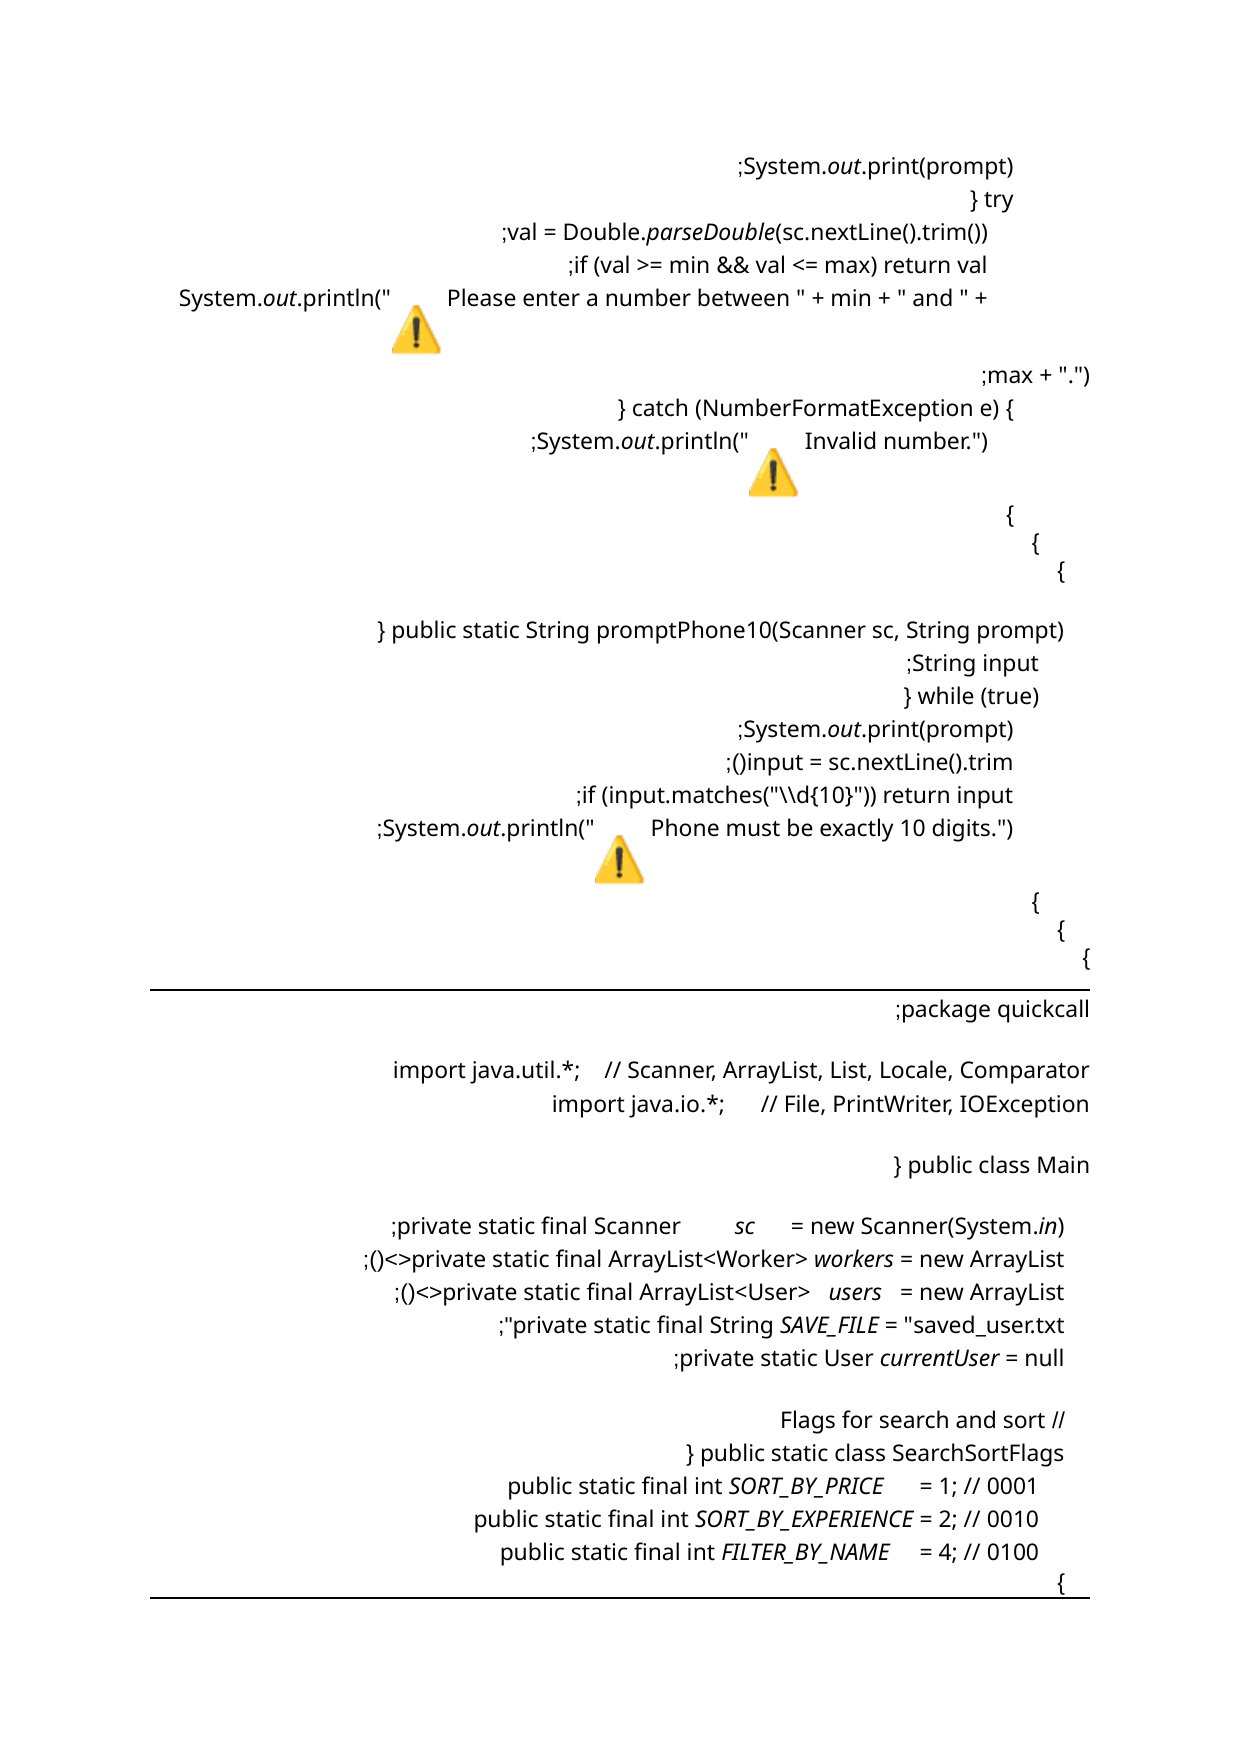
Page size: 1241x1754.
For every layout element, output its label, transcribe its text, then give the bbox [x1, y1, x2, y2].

text package quickcall; import java.util.*; // Scanner, ArrayList, List, Locale, Comparator import java.io.*; // File, PrintWriter, IOException public class Main { private static final Scanner sc = new Scanner(System.in); private static final ArrayList<Worker> workers = new ArrayList<>(); private static final ArrayList<User> users = new ArrayList<>(); private static final String SAVE_FILE = "saved_user.txt"; private static User currentUser = null; // Flags for search and sort public static class SearchSortFlags { public static final int SORT_BY_PRICE = 1; // 0001 public static final int SORT_BY_EXPERIENCE = 2; // 0010 public static final int FILTER_BY_NAME = 4; // 0100 } public static void main(String[] args) { Locale.setDefault(Locale.US); System.out.println(" Welcome to Quick Call!"); System.out.println(" This service is for Jerusalem residents only."); initSampleData(); boolean loaded = loadUser(); if (!loaded) { // لو ما تم تحميل حساب محفوظ أو رفض المستخدم الحساب المحفوظ String userName; while (true) { System.out.print("Enter your name: "); userName = sc.nextLine().trim(); if (userName.matches("[a-zA-Z ]+")) break; System.out.println(" Name must contain letters only."); } System.out.print("Enter your phone number: "); String phone = sc.nextLine().trim(); currentUser = new User(userName, phone); users.add(currentUser); System.out.print("Save this account for future use? 1-Yes / 2-No: "); if (sc.nextLine().trim().equals("1")) { try (PrintWriter out = new PrintWriter(SAVE_FILE)) { out.println(userName); out.println(phone); System.out.println(" Account saved successfully."); } catch (IOException e) { System.out.println(" Error saving account."); } } } while (true) { System.out.println("\n1-Worker 2-User 3-Exit "); String choice = InputValidator.promptNonEmpty(sc, "Choose: "); switch (choice) { case "1" -> registerWorker(); case "2" -> userFlow(); case "3" -> { System.out.println(" Goodbye!"); return; } default -> System.out.println(" Invalid choice."); } } } private static boolean loadUser() { File f = new File(SAVE_FILE); if (!f.exists()) return false; try (Scanner file = new Scanner(f)) { String name = file.nextLine(); String phone = file.nextLine(); System.out.printf("\nSaved account found for %s. Use it? 1-Yes / 2-No: ", name); if (sc.nextLine().trim().equals("1")) { currentUser = new User(name, phone); users.add(currentUser); return true; } } catch (Exception ignored) {} return false; } private static void registerWorker() { System.out.println("\n Register a new worker"); String n = InputValidator.promptNonEmpty(sc, "Name: "); String p = InputValidator.promptPhone10(sc, "Phone (10 digits): "); List<String> serviceTypes = getDistinctServices(); System.out.println("Choose a service type:"); for (int i = 0; i < serviceTypes.size(); i++) { System.out.println((i + 1) + ". " + serviceTypes.get(i)); } System.out.println((serviceTypes.size() + 1) + ". Another service"); int choice; while (true) { choice = InputValidator.promptInt(sc, "Enter your choice (number): ", 1, serviceTypes.size() + 1); if (choice >= 1 && choice <= serviceTypes.size() + 1) break; System.out.println(" Invalid choice. Try again."); } String s; if (choice == serviceTypes.size() + 1) { s = InputValidator.promptNonEmpty(sc, "Enter the new service type: "); } else { s = serviceTypes.get(choice - 1); } double pr = InputValidator.promptDouble(sc, "Price (₪): ", 1, 10_000); int exp = InputValidator.promptInt(sc, "Years of experience: ", 0, 100); // New workers do NOT have rating by default (false) workers.add(new Worker(n, p, s, pr, exp, true)); // isNewWorker = true for "new" emoji System.out.println(" Worker added."); } private static void userFlow() { if (currentUser == null) { System.out.println("\n Register as a user"); String n; while (true) { n = InputValidator.promptNonEmpty(sc, "Name: "); if (n.matches("[a-zA-Z ]+")) break; System.out.println(" Name must contain letters only."); } String p = InputValidator.promptPhone10(sc, "Phone (10 digits): "); currentUser = new User(n, p); users.add(currentUser); System.out.print("Save this account for future use? 1-Yes / 2-No: "); if (sc.nextLine().trim().equals("1")) { try (PrintWriter out = new PrintWriter(SAVE_FILE)) { out.println(n); out.println(p); System.out.println(" Account saved successfully."); } catch (IOException e) { System.out.println(" Error saving account."); } } } while (true) { System.out.println(""" \n1-View Services 2-Search by Service 3-Search by Name 4-Sort Workers 5-Add to Favorites 6-Show Favorites 7-Book Worker 8-Rate Worker 9-Show Worker Ratings 10-Search History 11-Back"""); String op = InputValidator.promptNonEmpty(sc, "Choose: "); switch (op) { case "1" -> showServices(); case "2" -> searchByService(currentUser); case "3" -> searchByName(currentUser); case "4" -> sortWorkers(); case "5" -> addToFav(currentUser); case "6" -> currentUser.fav().show(); case "7" -> book(); case "8" -> rate(); case "9" -> showRatings(); case "10" -> currentUser.showHistory(); case "11" -> { return; } default -> System.out.println(" Invalid choice."); } } } private static void showServices() { List<String> services = getDistinctServices(); System.out.println("\n Available Services:"); for (int i = 0; i < services.size(); i++) System.out.printf(Locale.US, "%d- %s%n", i + 1, services.get(i)); } private static List<String> getDistinctServices() { return workers.stream() .map(Worker::getServiceType) .distinct() .toList(); } private static void showWorkersNumbered(List<Worker> list) { for (int i = 0; i < list.size(); i++) System.out.printf(Locale.US, "%d- %s%n", i + 1, list.get(i)); } private static void chooseWorkerAction(User u, List<Worker> list) { showWorkersNumbered(list); int act = InputValidator.promptInt(sc, """ Choose an action: 1-Book 2-Add to Favorites 3-Rate 4-Back > """, 1, 4); if (act == 4) return; int idx = InputValidator.promptInt(sc, "Choose worker number: ", 1, list.size()); Worker w = list.get(idx - 1); switch (act) { case 1 -> { ChatSimulator.startChat(sc, w); u.addBooking(w); } case 2 -> u.fav().addWorker(w); case 3 -> { if (!u.hasBooked(w)) { System.out.println(" You must book the worker before rating."); break; } int r = InputValidator.promptInt(sc, "Rating (1-5): ", 1, 5); w.addRating(r); } } } private static List<Worker> searchAndSortWorkersWithFlags(int flags, String nameFilter) { List<Worker> result = new ArrayList<>(workers); if ((flags & SearchSortFlags.FILTER_BY_NAME) != 0 && nameFilter != null && !nameFilter.isEmpty()) { result = result.stream() .filter(w -> w.getName().equalsIgnoreCase(nameFilter)) .toList(); } if ((flags & SearchSortFlags.SORT_BY_PRICE) != 0) { result.sort(Comparator.comparingDouble(Worker::getPrice)); } if ((flags & SearchSortFlags.SORT_BY_EXPERIENCE) != 0) { result.sort((a, b) -> Integer.compare(b.getExperienceYears(), a.getExperienceYears())); } return result; } private static void searchByService(User u) { List<String> list = getDistinctServices(); showServices(); int idx = InputValidator.promptInt(sc, "Choose a service: ", 1, list.size()); String service = list.get(idx - 1); u.addSearch("Service: " + service); List<Worker> filtered = workers.stream() .filter(w -> w.getServiceType().equalsIgnoreCase(service)) .toList(); if (filtered.isEmpty()) { System.out.println(" No matching workers found."); return; } chooseWorkerAction(u, filtered); } private static void searchByName(User u) { String n = InputValidator.promptNonEmpty(sc, "Worker name: "); u.addSearch("Name: " + n); int flags = SearchSortFlags.FILTER_BY_NAME; List<Worker> filtered = searchAndSortWorkersWithFlags(flags, n); if (filtered.isEmpty()) System.out.println(" Not found."); else chooseWorkerAction(u, filtered); } private static void sortWorkers() { System.out.println("\nSort workers by service separately:"); List<String> services = getDistinctServices(); System.out.println("Sort by: 1-Price | 2-Experience"); String c = InputValidator.promptNonEmpty(sc, "Choose sorting criteria: "); int flags = 0; if (c.equals("1")) flags = SearchSortFlags.SORT_BY_PRICE; else if (c.equals("2")) flags = SearchSortFlags.SORT_BY_EXPERIENCE; else { System.out.println(" Invalid option."); return; } for (String service : services) { System.out.println("\n Service: " + service); List<Worker> filtered = workers.stream() .filter(w -> w.getServiceType().equalsIgnoreCase(service)) .toList(); filtered = sortListWithFlags(filtered, flags); filtered.forEach(System.out::println); } } private static List<Worker> sortListWithFlags(List<Worker> list, int flags) { List<Worker> sorted = new ArrayList<>(list); if ((flags & SearchSortFlags.SORT_BY_PRICE) != 0) { sorted.sort(Comparator.comparingDouble(Worker::getPrice)); } if ((flags & SearchSortFlags.SORT_BY_EXPERIENCE) != 0) { sorted.sort((a, b) -> Integer.compare(b.getExperienceYears(), a.getExperienceYears())); } return sorted; } private static void addToFav(User u) { String t = InputValidator.promptNonEmpty(sc, "Add: 1-Service | 2-Worker: "); if (t.equals("1")) { String s = InputValidator.promptNonEmpty(sc, "Service name: "); u.fav().addService(s); } else if (t.equals("2")) { String n = InputValidator.promptNonEmpty(sc, "Worker name: "); workers.stream() .filter(w -> w.getName().equalsIgnoreCase(n)) .findFirst() .ifPresentOrElse(u.fav()::addWorker, () -> System.out.println(" Not found.")); } else System.out.println(" Invalid option."); } private static void book() { String n = InputValidator.promptNonEmpty(sc, "Worker to book: "); workers.stream() .filter(w -> w.getName().equalsIgnoreCase(n)) .findFirst() .ifPresentOrElse(w -> { ChatSimulator.startChat(sc, w); currentUser.addBooking(w); }, () -> System.out.println(" Not found.")); } private static void rate() { String n = InputValidator.promptNonEmpty(sc, "Worker to rate: "); workers.stream() .filter(w -> w.getName().equalsIgnoreCase(n)) .findFirst() .ifPresentOrElse(w -> { if (!currentUser.hasBooked(w)) { System.out.println(" You must book the worker before rating."); return; } int r = InputValidator.promptInt(sc, "Rating (1-5): ", 1, 5); w.addRating(r); }, () -> System.out.println(" Not found.")); } private static void showRatings() { String n = InputValidator.promptNonEmpty(sc, "Worker name: "); workers.stream() .filter(w -> w.getName().equalsIgnoreCase(n)) .findFirst() .ifPresentOrElse(Worker::showRatings, () -> System.out.println(" Not found.")); } private static void initSampleData() { // Adding initial workers with default rating = 5 (for example) workers.addAll(List.of( new Worker("Yoav", "0501234567", "Electrician", 150.0, 5, true), new Worker("Daniel", "0509999999", "Electrician", 130.0, 4, true), new Worker("Gadi", "0511111111", "Electrician", 140.0, 6, true), new Worker("Liron", "0533333333", "Electrician", 200.0, 7, true), new Worker("Noam", "0544444444", "Mechanic", 190.0, 6, true), new Worker("Alkanah", "0555555555", "Mechanic", 180.0, 5, true), new Worker("Lior", "0566666666", "Mechanic", 170.0, 4, true), new Worker("Gilad", "0577777777", "Mechanic", 160.0, 3, true), new Worker("Shira", "0588888888", "Cleaner", 100.0, 3, true), new Worker("Tamar", "0599999999", "Cleaner", 110.0, 4, true), new Worker("Yael", "0522222222", "Cleaner", 95.0, 2, true), new Worker("Hadas", "0523333333", "Cleaner", 105.0, 5, true), new Worker("Itay", "0524444444", "Carpenter", 170.0, 4, true), new Worker("Bar", "0525555555", "Carpenter", 180.0, 6, true), new Worker("Alon", "0526666666", "Carpenter", 175.0, 5, true), new Worker("Gal", "0527777777", "Carpenter", 165.0, 3, true) )); } } [150, 991, 1090, 1597]
text package quickcall; import java.util.Scanner; public class InputValidator { public static String promptNonEmpty(Scanner sc, String prompt) { String input; do { System.out.print(prompt); input = sc.nextLine().trim(); } while (input.isEmpty()); return input; } public static int promptInt(Scanner sc, String prompt, int min, int max) { int val; while (true) { System.out.print(prompt); try { val = Integer.parseInt(sc.nextLine().trim()); if (val >= min && val <= max) return val; System.out.println(" Please enter a number between " + min + " and " + max + "."); } catch (NumberFormatException e) { System.out.println(" Invalid number."); } } } public static double promptDouble(Scanner sc, String prompt, double min, double max) { double val; while (true) { System.out.print(prompt); try { val = Double.parseDouble(sc.nextLine().trim()); if (val >= min && val <= max) return val; System.out.println(" Please enter a number between " + min + " and " + max + "."); } catch (NumberFormatException e) { System.out.println(" Invalid number."); } } } public static String promptPhone10(Scanner sc, String prompt) { String input; while (true) { System.out.print(prompt); input = sc.nextLine().trim(); if (input.matches("\\d{10}")) return input; System.out.println(" Phone must be exactly 10 digits."); } } } [150, 150, 1090, 971]
